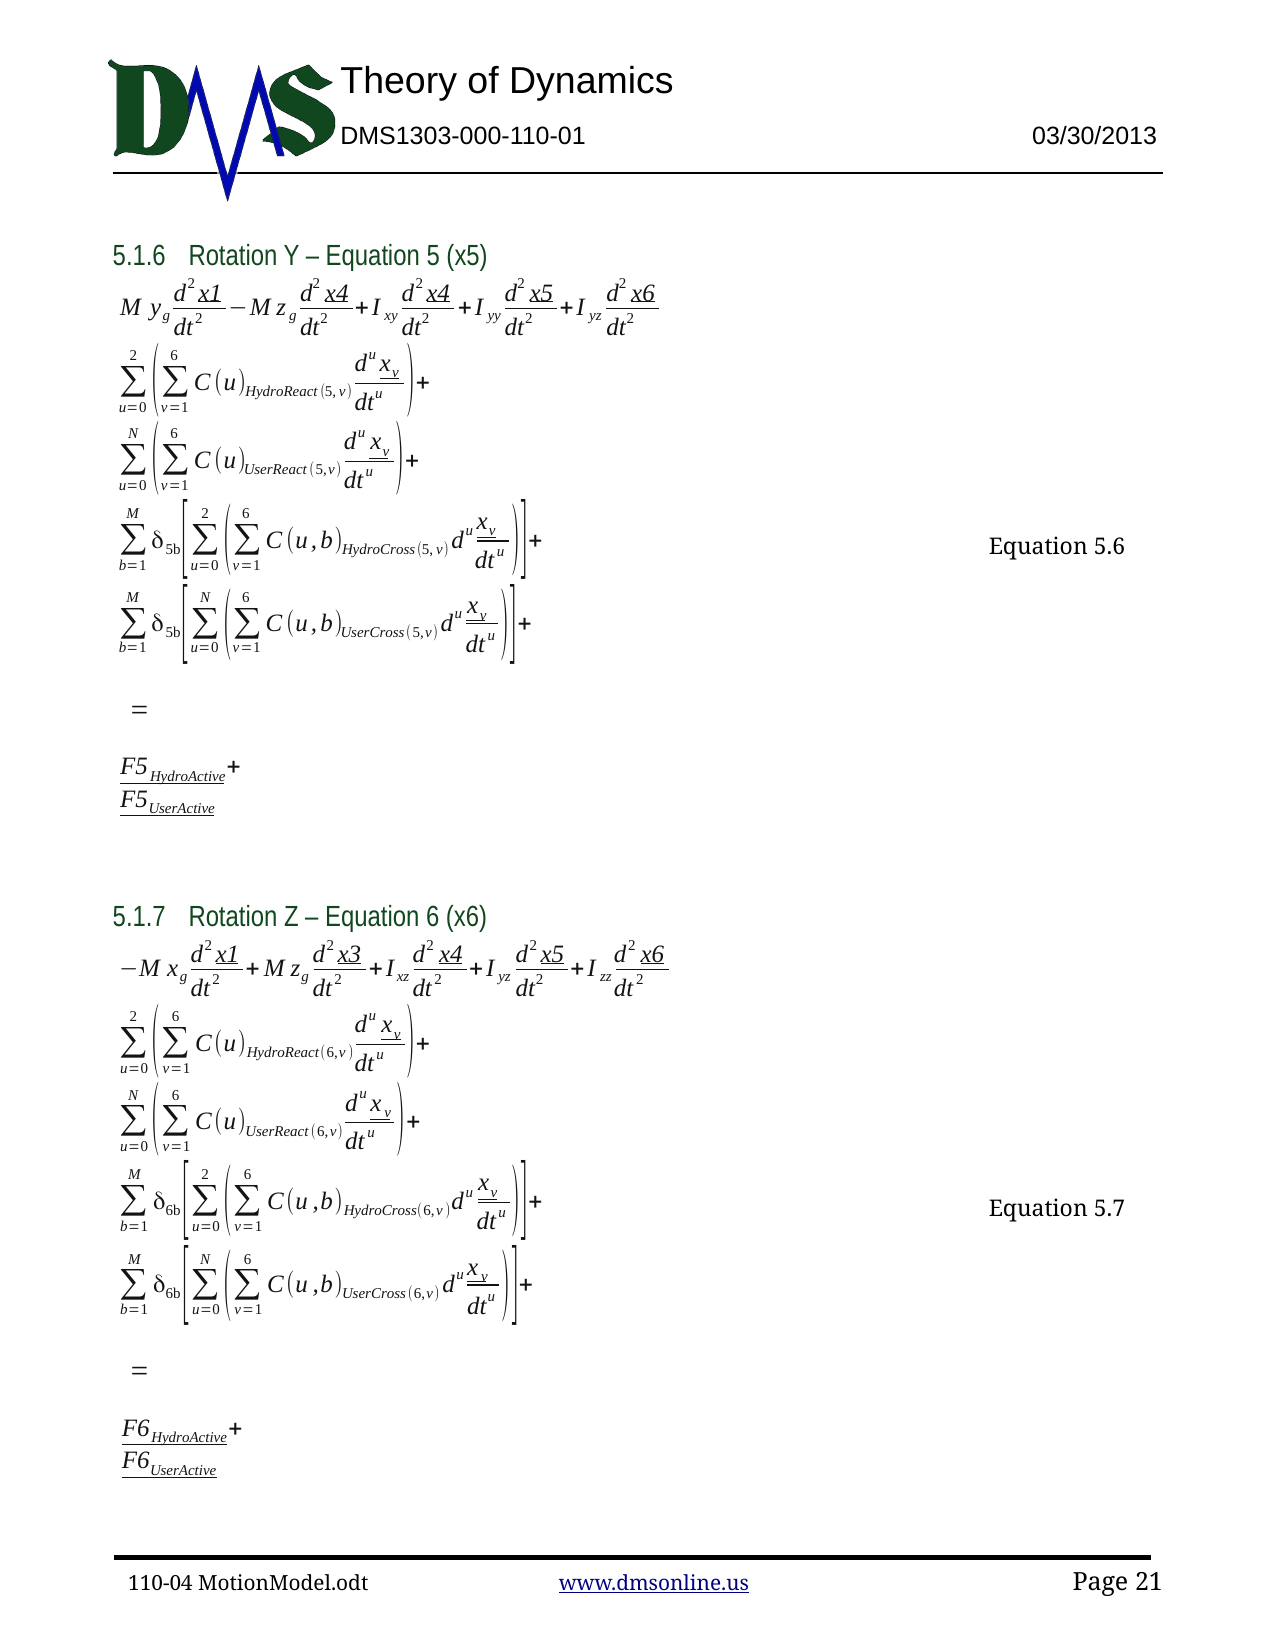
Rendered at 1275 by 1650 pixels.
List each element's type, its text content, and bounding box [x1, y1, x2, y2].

subtitle Rotation Y – Equation 5 (x5) [112, 238, 1162, 271]
text Equation 5.6 [112, 275, 1162, 817]
text Equation 5.7 [112, 936, 1162, 1478]
subtitle Rotation Z – Equation 6 (x6) [112, 899, 1162, 933]
picture [105, 56, 338, 204]
